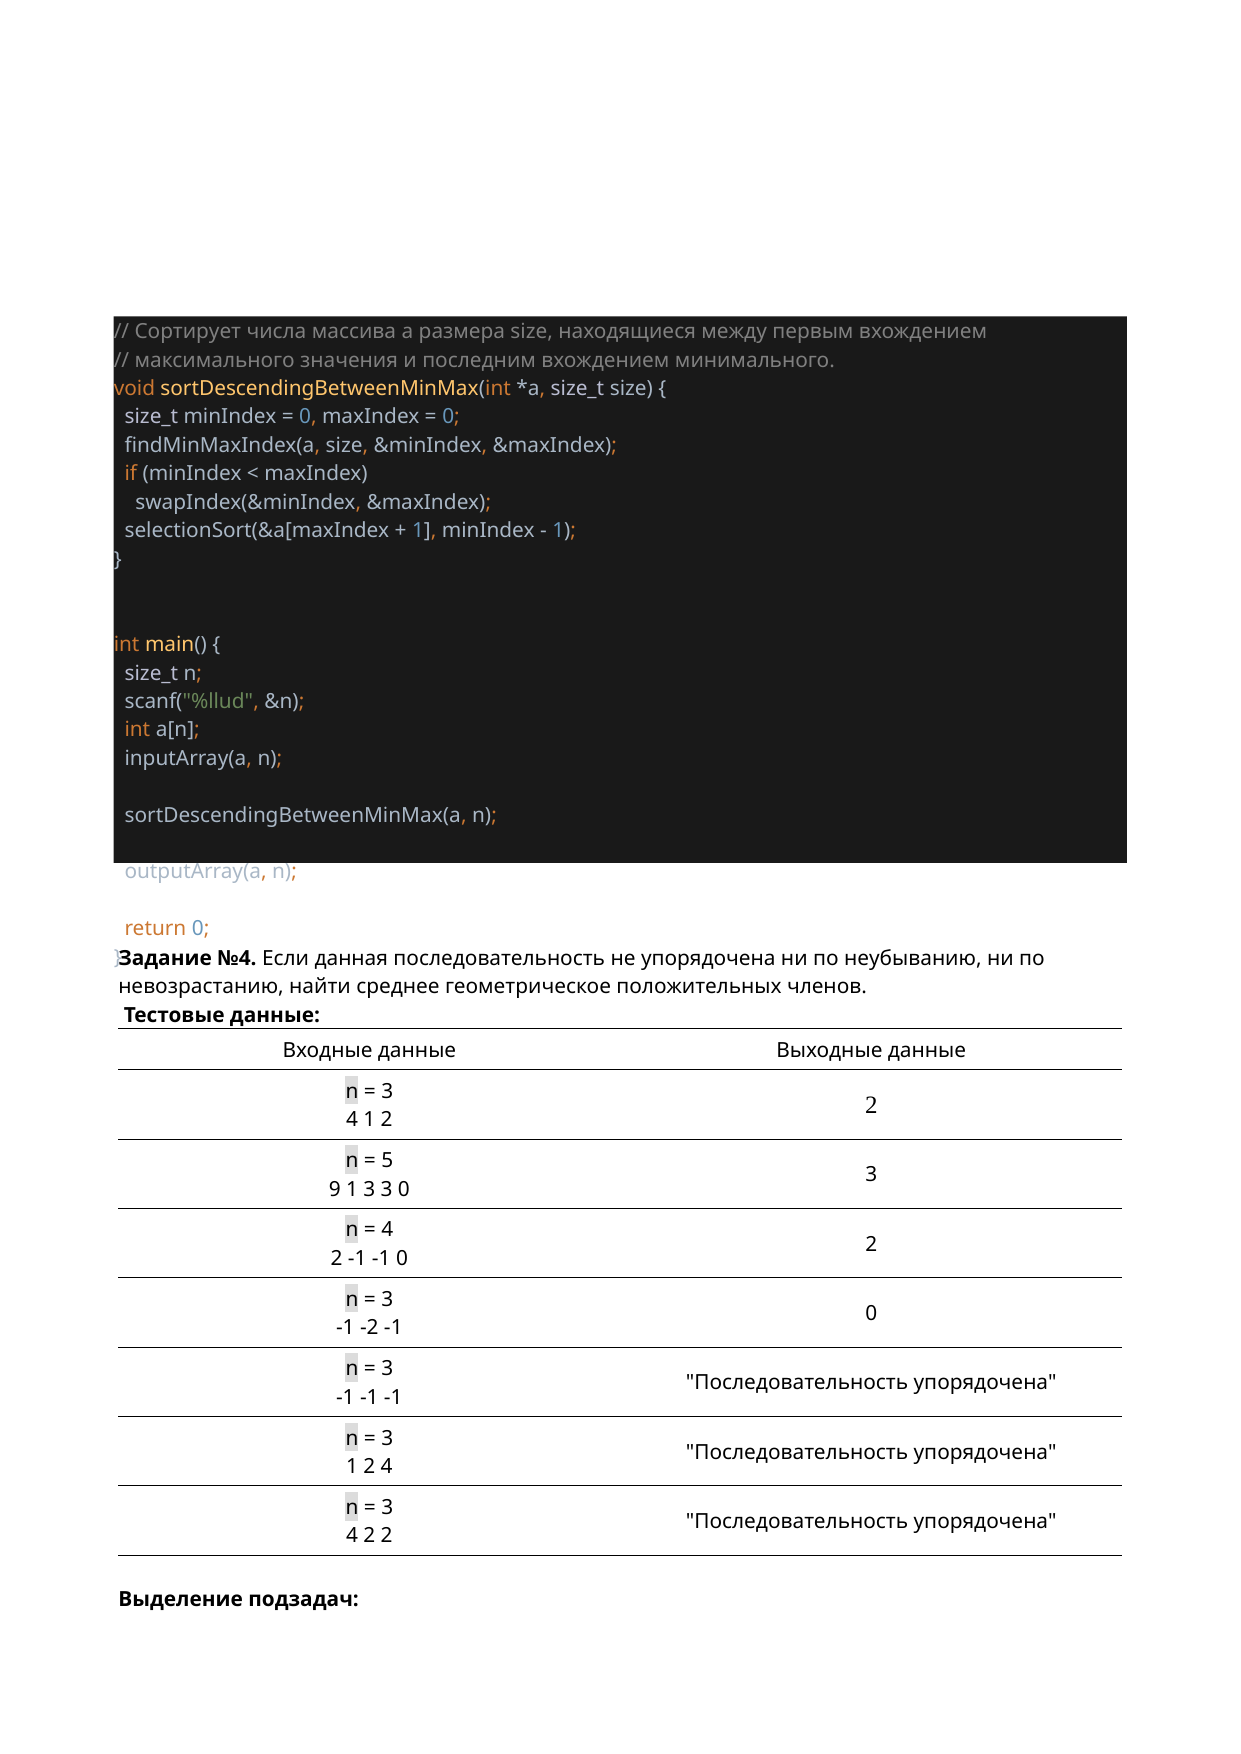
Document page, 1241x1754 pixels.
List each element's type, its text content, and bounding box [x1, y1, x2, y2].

table_cell n = 3 -1 -2 -1 [118, 1278, 620, 1347]
table_cell "Последовательность упорядочена" [620, 1348, 1122, 1416]
table_cell n = 3 4 2 2 [118, 1486, 620, 1555]
table_cell n = 3 1 2 4 [118, 1417, 620, 1485]
table_cell "Последовательность упорядочена" [620, 1417, 1122, 1485]
table_cell 0 [620, 1278, 1122, 1347]
text Выделение подзадач: [118, 1584, 1122, 1613]
table_cell 2 [620, 1070, 1122, 1138]
table_cell n = 3 4 1 2 [118, 1070, 620, 1138]
table_header Выходные данные [620, 1029, 1122, 1069]
table_cell "Последовательность упорядочена" [620, 1486, 1122, 1555]
table_cell 2 [620, 1209, 1122, 1277]
table_cell n = 3 -1 -1 -1 [118, 1348, 620, 1416]
text Задание №4. Если данная последовательность не упорядочена ни по неубыванию, ни по невозрастанию, найти среднее геометрическое положительных членов. [118, 943, 1122, 1000]
table_header Входные данные [118, 1029, 620, 1069]
table_cell 3 [620, 1140, 1122, 1208]
table_cell n = 5 9 1 3 3 0 [118, 1140, 620, 1208]
table_cell n = 4 2 -1 -1 0 [118, 1209, 620, 1277]
text Тестовые данные: [118, 1000, 1122, 1028]
